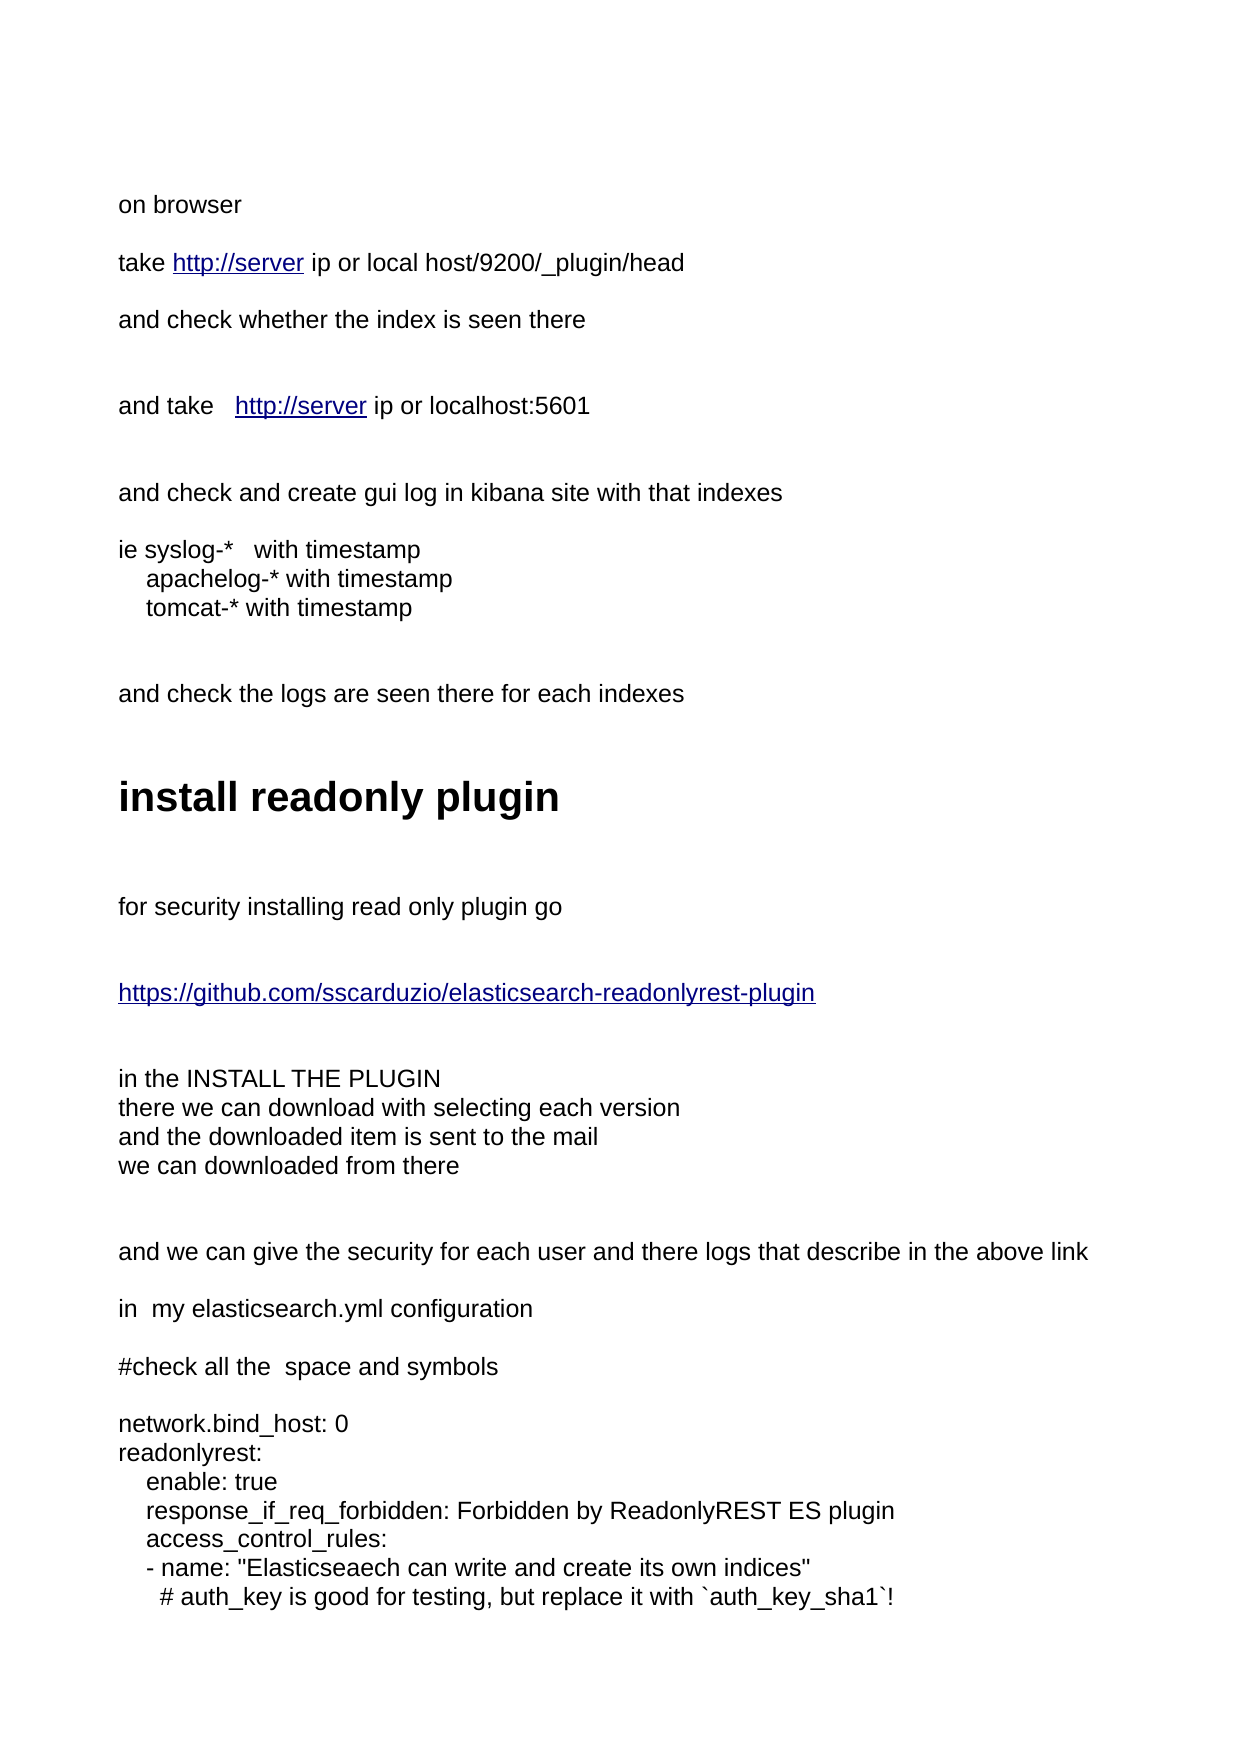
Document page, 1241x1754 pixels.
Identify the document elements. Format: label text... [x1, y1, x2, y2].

text response_if_req_forbidden: Forbidden by ReadonlyREST ES plugin [118, 1496, 1122, 1524]
text readonlyrest: [118, 1438, 1122, 1467]
text we can downloaded from there [118, 1151, 1122, 1179]
text - name: "Elasticseaech can write and create its own indices" [118, 1553, 1122, 1582]
text and check and create gui log in kibana site with that indexes [118, 477, 1122, 506]
text and we can give the security for each user and there logs that describe in the above link [118, 1237, 1122, 1266]
text apachelog-* with timestamp [118, 564, 1122, 592]
text tomcat-* with timestamp [118, 592, 1122, 621]
text enable: true [118, 1467, 1122, 1496]
text and check whether the index is seen there [118, 305, 1122, 334]
text on browser [118, 190, 1122, 219]
text for security installing read only plugin go [118, 892, 1122, 921]
text # auth_key is good for testing, but replace it with `auth_key_sha1`! [118, 1582, 1122, 1611]
text ie syslog-* with timestamp [118, 535, 1122, 564]
text take http://server ip or local host/9200/_plugin/head [118, 247, 1122, 276]
text and take http://server ip or localhost:5601 [118, 391, 1122, 420]
text network.bind_host: 0 [118, 1409, 1122, 1438]
text and check the logs are seen there for each indexes [118, 679, 1122, 707]
text and the downloaded item is sent to the mail [118, 1122, 1122, 1151]
text https://github.com/sscarduzio/elasticsearch-readonlyrest-plugin [118, 978, 1122, 1007]
text there we can download with selecting each version [118, 1093, 1122, 1122]
text #check all the space and symbols [118, 1352, 1122, 1381]
text in the INSTALL THE PLUGIN [118, 1064, 1122, 1093]
text in my elasticsearch.yml configuration [118, 1294, 1122, 1323]
text access_control_rules: [118, 1524, 1122, 1553]
text install readonly plugin [118, 772, 1122, 820]
